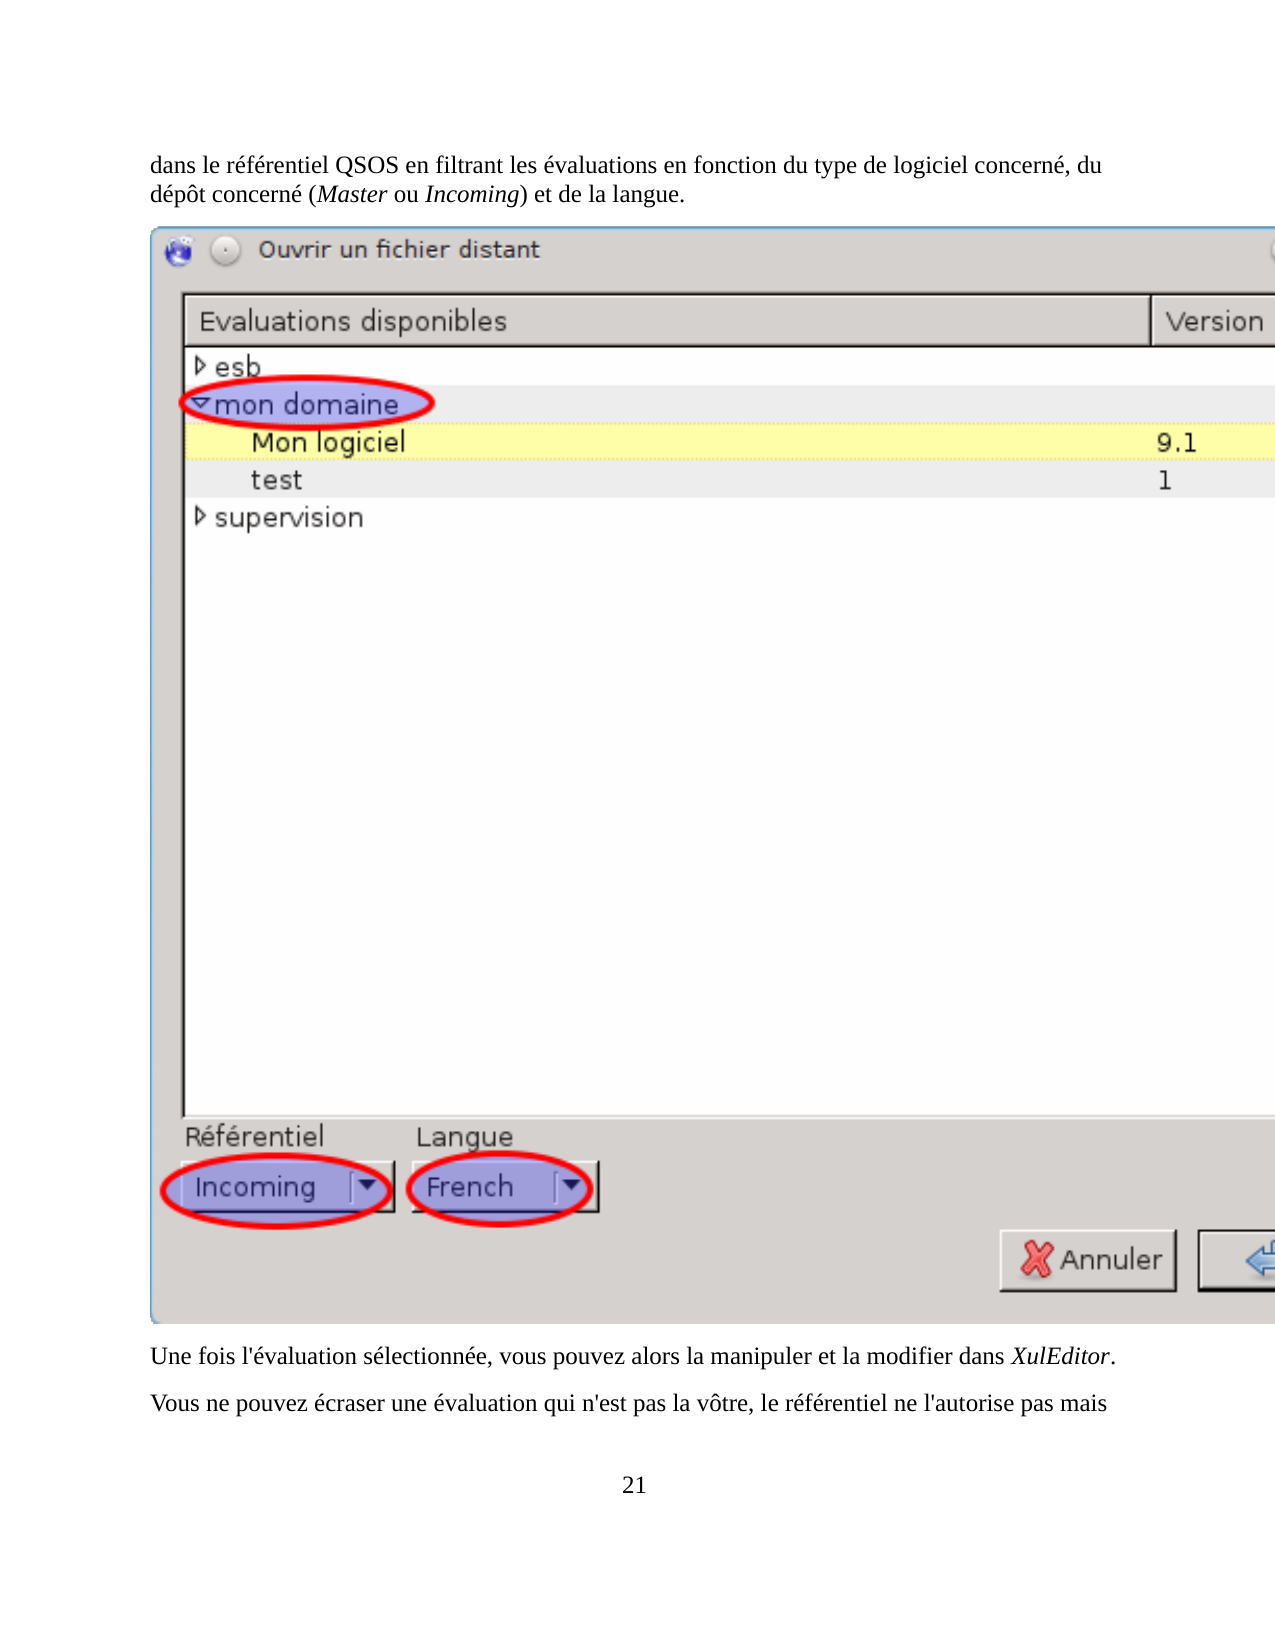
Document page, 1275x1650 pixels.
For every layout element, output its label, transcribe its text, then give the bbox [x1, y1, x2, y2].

picture [150, 225, 1275, 1324]
text Vous ne pouvez écraser une évaluation qui n'est pas la vôtre, le référentiel ne l'autorise pas mais [150, 1388, 1125, 1417]
text dans le référentiel QSOS en filtrant les évaluations en fonction du type de logiciel concerné, du dépôt concerné (Master ou Incoming) et de la langue. [150, 150, 1125, 207]
text Une fois l'évaluation sélectionnée, vous pouvez alors la manipuler et la modifier dans XulEditor. [150, 1341, 1125, 1370]
